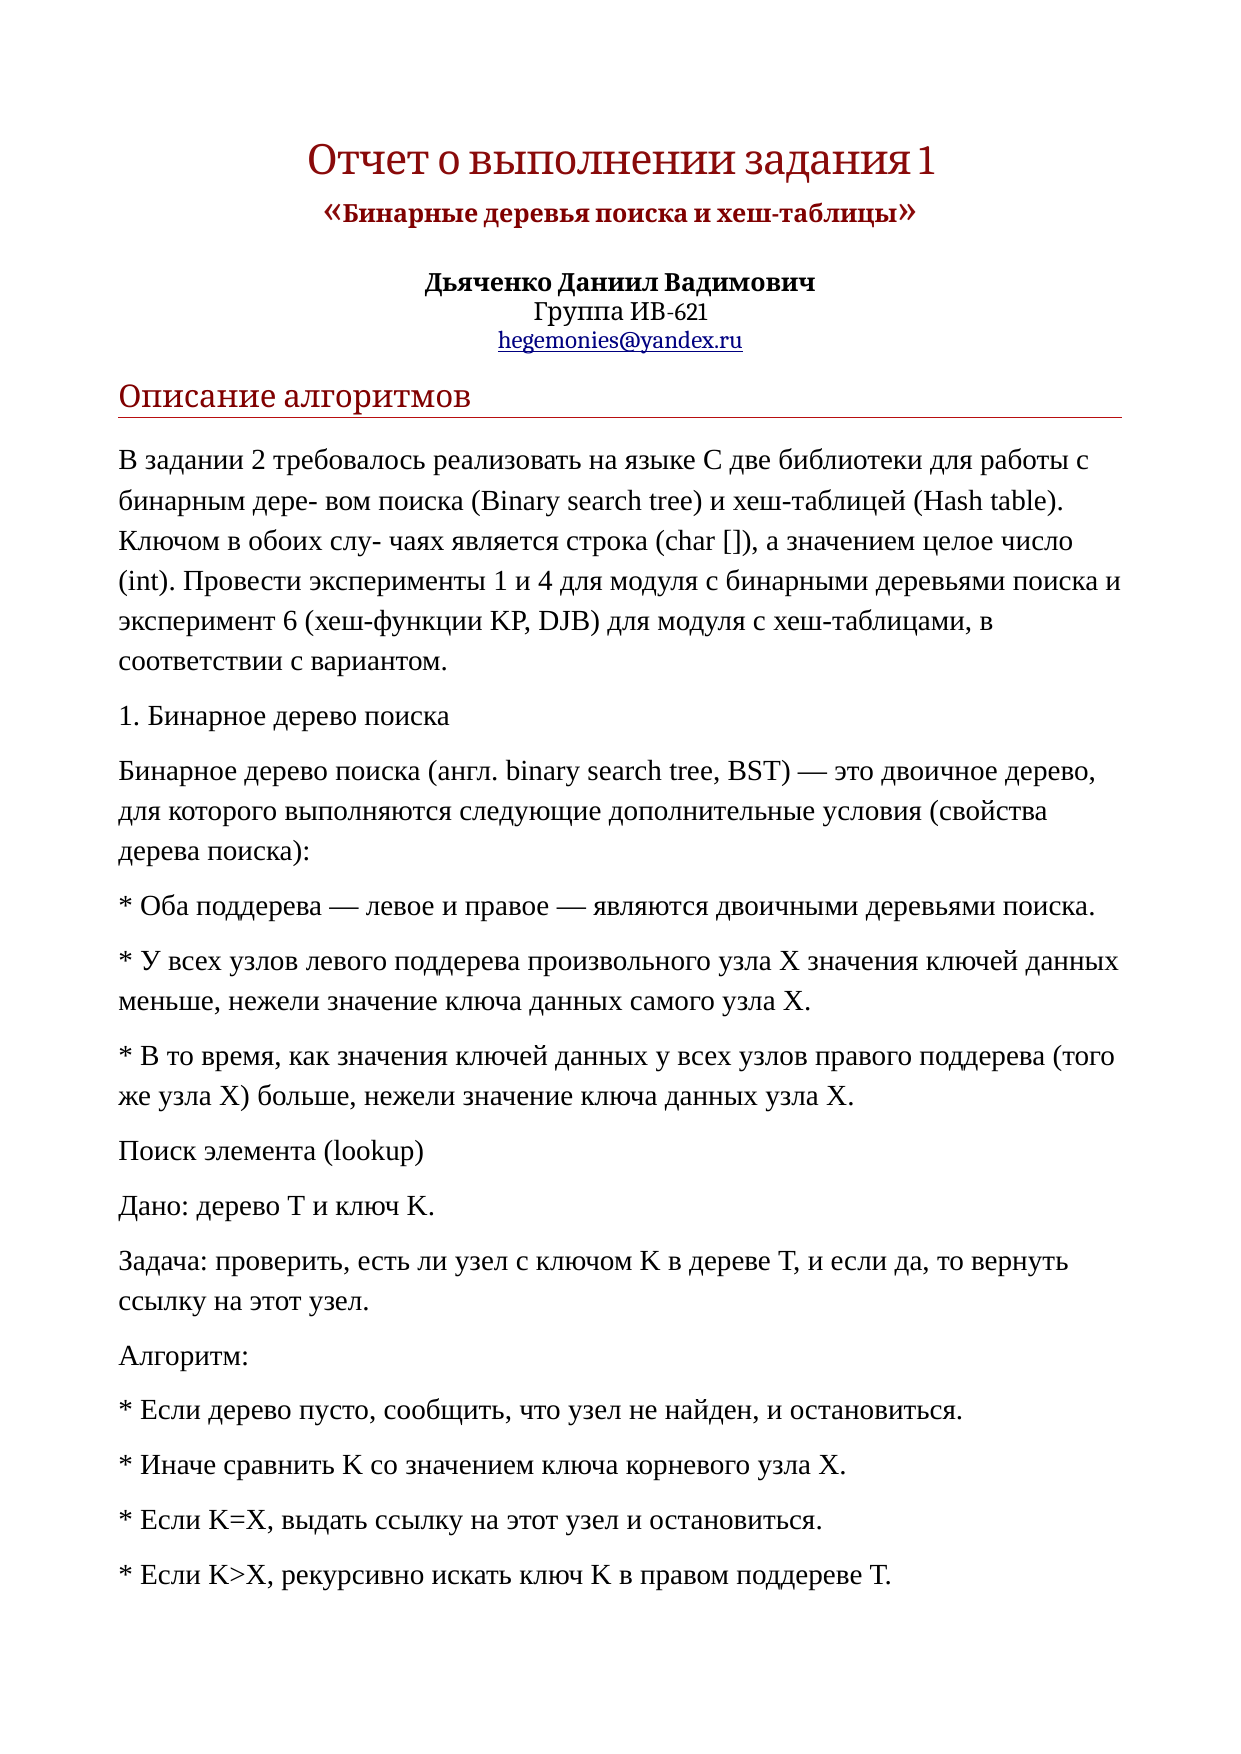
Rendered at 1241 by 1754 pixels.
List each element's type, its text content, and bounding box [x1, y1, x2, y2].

text Дьяченко Даниил Вадимович [118, 269, 1122, 298]
text Группа ИВ-621 [118, 298, 1122, 326]
text * Если K>X, рекурсивно искать ключ K в правом поддереве Т. [118, 1557, 1122, 1590]
text * Иначе сравнить K со значением ключа корневого узла X. [118, 1447, 1122, 1481]
text 1. Бинарное дерево поиска [118, 698, 1122, 732]
text Бинарное дерево поиска (англ. binary search tree, BST) — это двоичное дерево, для которого выполняются следующие дополнительные условия (свойства дерева поиска): [118, 753, 1122, 867]
title Отчет о выполнении задания 1 «Бинарные деревья поиска и хеш-таблицы» [118, 137, 1122, 233]
text hegemonies@yandex.ru [118, 326, 1122, 355]
text * У всех узлов левого поддерева произвольного узла X значения ключей данных меньше, нежели значение ключа данных самого узла X. [118, 943, 1122, 1017]
text В задании 2 требовалось реализовать на языке C две библиотеки для работы с бинарным дере- вом поиска (Binary search tree) и хеш-таблицей (Hash table). Ключом в обоих слу- чаях является строка (char []), а значением целое число (int). Провести эксперименты 1 и 4 для модуля с бинарными деревьями поиска и эксперимент 6 (хеш-функции KP, DJB) для модуля с хеш-таблицами, в соответствии с вариантом. [118, 442, 1122, 677]
text Задача: проверить, есть ли узел с ключом K в дереве Т, и если да, то вернуть ссылку на этот узел. [118, 1243, 1122, 1316]
text Дано: дерево Т и ключ K. [118, 1188, 1122, 1221]
text * В то время, как значения ключей данных у всех узлов правого поддерева (того же узла X) больше, нежели значение ключа данных узла X. [118, 1038, 1122, 1112]
text * Если дерево пусто, сообщить, что узел не найден, и остановиться. [118, 1392, 1122, 1426]
text Алгоритм: [118, 1338, 1122, 1371]
text * Если K=X, выдать ссылку на этот узел и остановиться. [118, 1502, 1122, 1536]
text * Оба поддерева — левое и правое — являются двоичными деревьями поиска. [118, 888, 1122, 922]
text Поиск элемента (lookup) [118, 1133, 1122, 1167]
subtitle Описание алгоритмов [118, 379, 1122, 417]
